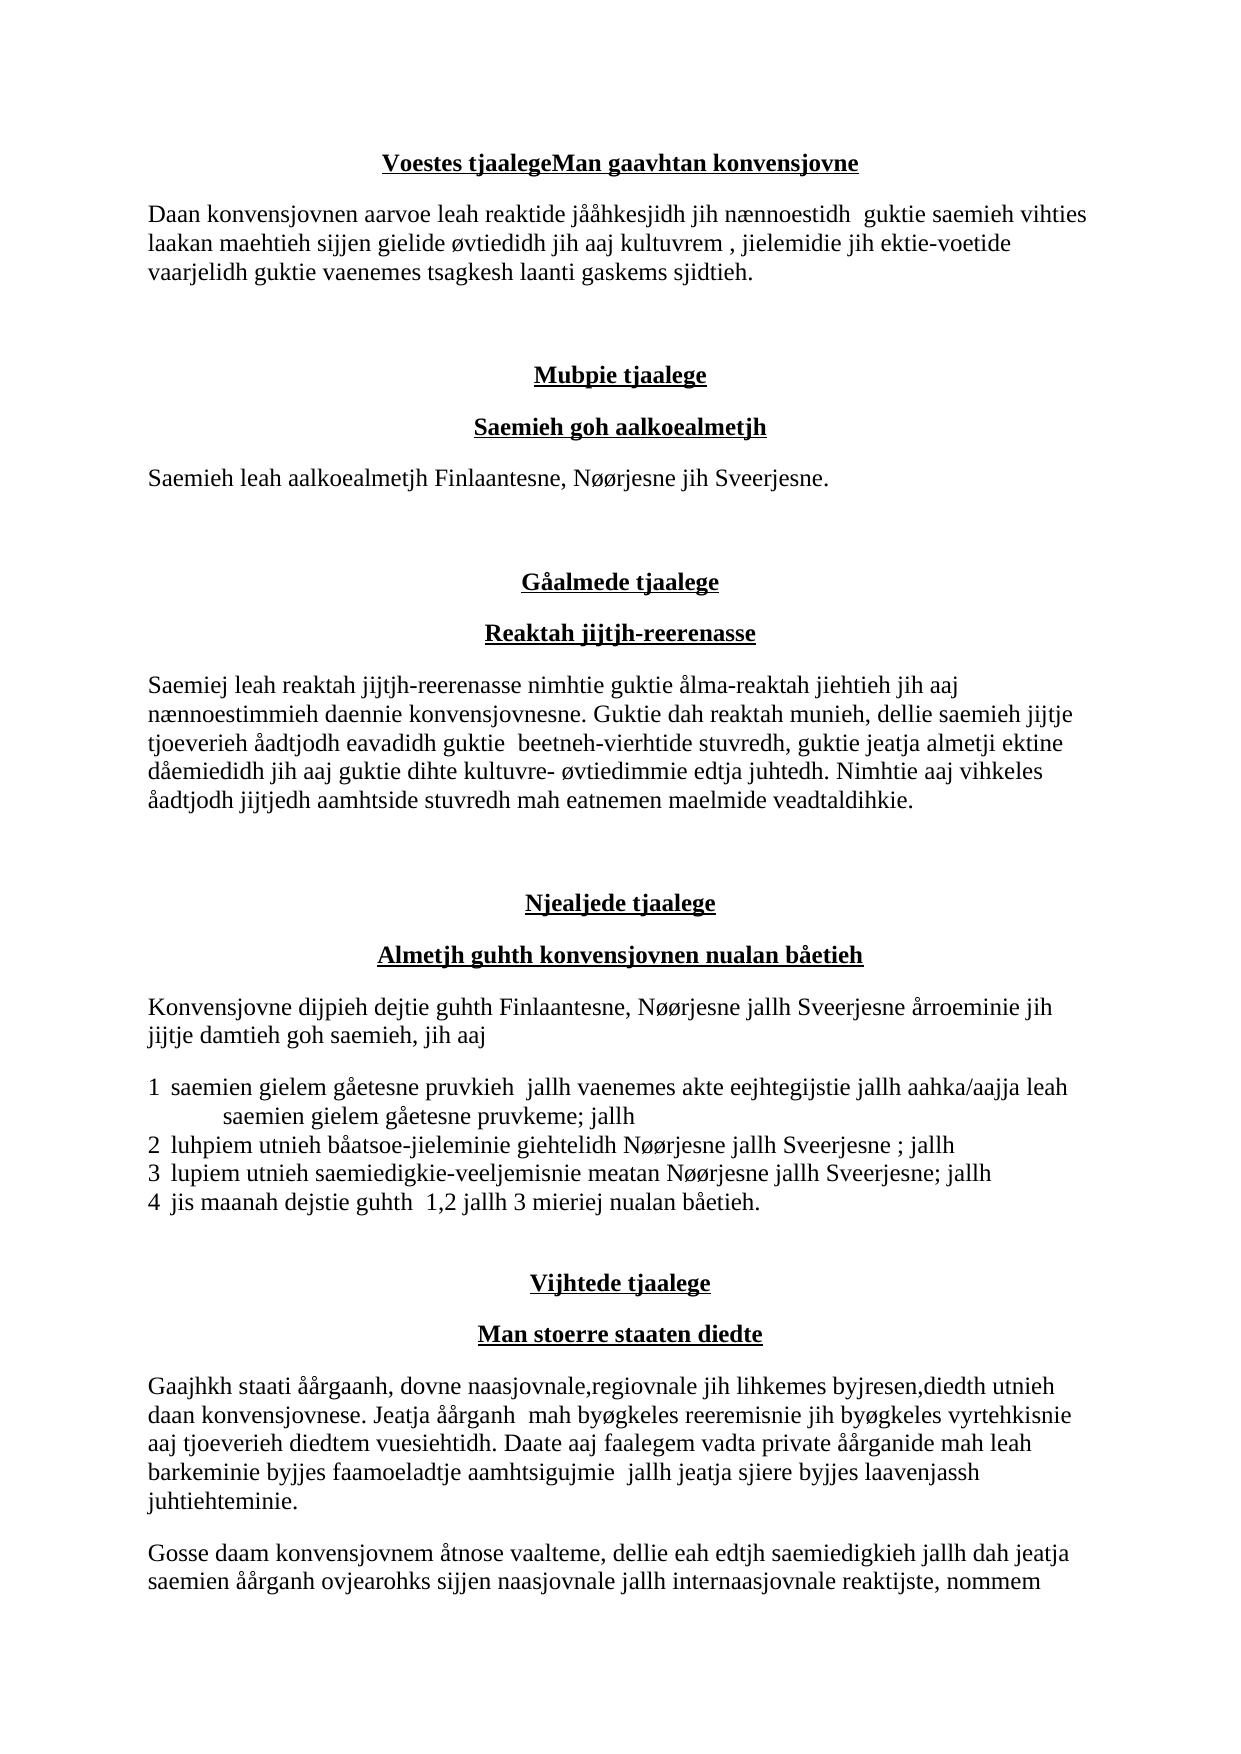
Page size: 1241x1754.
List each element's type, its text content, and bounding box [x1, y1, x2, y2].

text Daan konvensjovnen aarvoe leah reaktide jååhkesjidh jih nænnoestidh guktie saemieh vihties laakan maehtieh sijjen gielide øvtiedidh jih aaj kultuvrem , jielemidie jih ektie-voetide vaarjelidh guktie vaenemes tsagkesh laanti gaskems sjidtieh. [148, 199, 1093, 286]
text Gosse daam konvensjovnem åtnose vaalteme, dellie eah edtjh saemiedigkieh jallh dah jeatja saemien åårganh ovjearohks sijjen naasjovnale jallh internaasjovnale reaktijste, nommem [148, 1538, 1093, 1595]
text Mubpie tjaalege [148, 360, 1093, 389]
text Konvensjovne dijpieh dejtie guhth Finlaantesne, Nøørjesne jallh Sveerjesne årroeminie jih jijtje damtieh goh saemieh, jih aaj [148, 992, 1093, 1049]
list jis maanah dejstie guhth 1,2 jallh 3 mieriej nualan båetieh. [148, 1187, 1093, 1216]
text Voestes tjaalege Man gaavhtan konvensjovne [148, 148, 1093, 176]
text Njealjede tjaalege [148, 888, 1093, 917]
text Almetjh guhth konvensjovnen nualan båetieh [148, 940, 1093, 969]
list lupiem utnieh saemiedigkie-veeljemisnie meatan Nøørjesne jallh Sveerjesne; jallh [148, 1158, 1093, 1187]
list saemien gielem gåetesne pruvkieh jallh vaenemes akte eejhtegijstie jallh aahka/aajja leah saemien gielem gåetesne pruvkeme; jallh [148, 1072, 1093, 1130]
text Gaajhkh staati åårgaanh, dovne naasjovnale,regiovnale jih lihkemes byjresen,diedth utnieh daan konvensjovnese. Jeatja åårganh mah byøgkeles reeremisnie jih byøgkeles vyrtehkisnie aaj tjoeverieh diedtem vuesiehtidh. Daate aaj faalegem vadta private åårganide mah leah barkeminie byjjes faamoeladtje aamhtsigujmie jallh jeatja sjiere byjjes laavenjassh juhtiehteminie. [148, 1371, 1093, 1515]
text Gåalmede tjaalege [148, 567, 1093, 596]
text Saemieh leah aalkoealmetjh Finlaantesne, Nøørjesne jih Sveerjesne. [148, 463, 1093, 492]
text Saemiej leah reaktah jijtjh-reerenasse nimhtie guktie ålma-reaktah jiehtieh jih aaj nænnoestimmieh daennie konvensjovnesne. Guktie dah reaktah munieh, dellie saemieh jijtje tjoeverieh åadtjodh eavadidh guktie beetneh-vierhtide stuvredh, guktie jeatja almetji ektine dåemiedidh jih aaj guktie dihte kultuvre- øvtiedimmie edtja juhtedh. Nimhtie aaj vihkeles åadtjodh jijtjedh aamhtside stuvredh mah eatnemen maelmide veadtaldihkie. [148, 670, 1093, 814]
list luhpiem utnieh båatsoe-jieleminie giehtelidh Nøørjesne jallh Sveerjesne ; jallh [148, 1130, 1093, 1158]
text Man stoerre staaten diedte [148, 1319, 1093, 1348]
text Vijhtede tjaalege [148, 1268, 1093, 1296]
text Saemieh goh aalkoealmetjh [148, 412, 1093, 441]
text Reaktah jijtjh-reerenasse [148, 618, 1093, 647]
